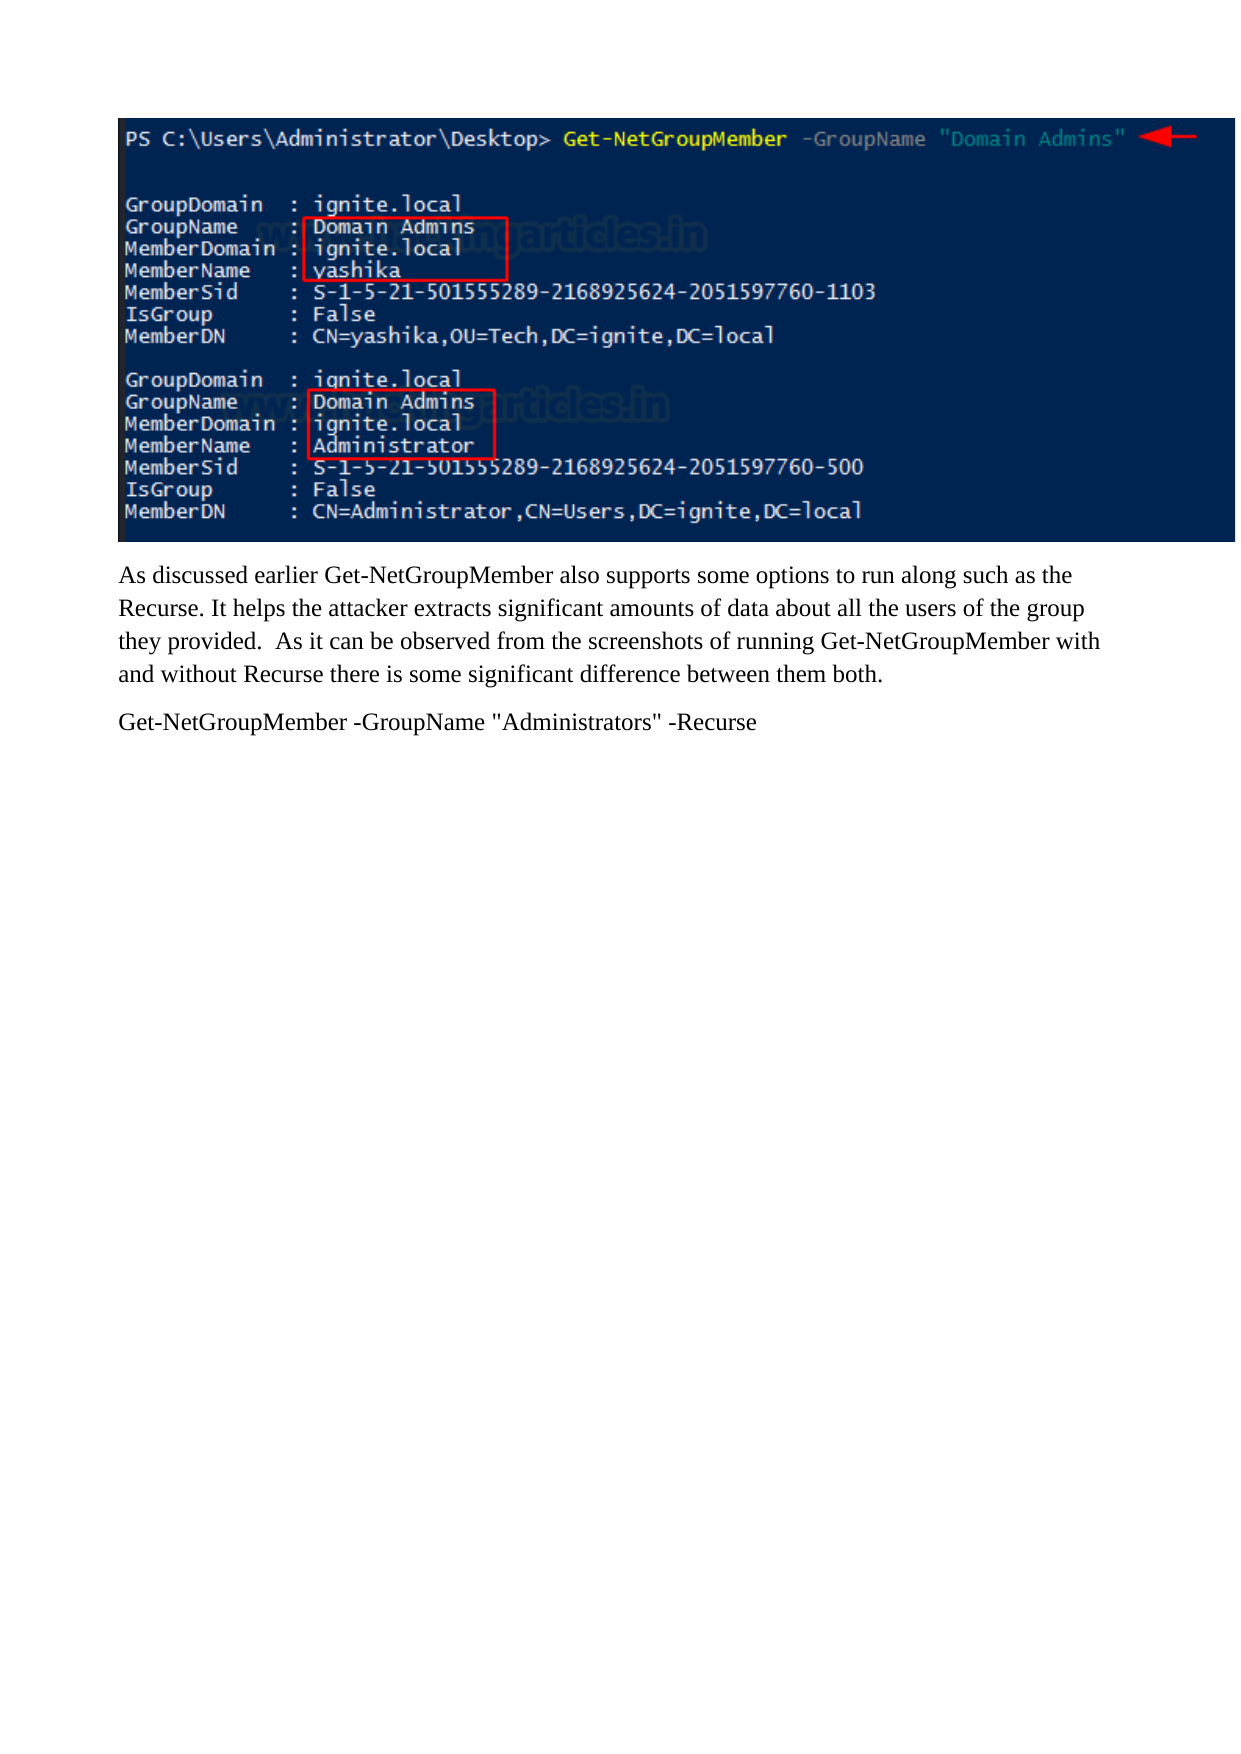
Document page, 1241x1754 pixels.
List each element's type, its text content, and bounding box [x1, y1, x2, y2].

picture [118, 118, 1236, 542]
text Get-NetGroupMember -GroupName "Administrators" -Recurse [118, 707, 1122, 736]
text As discussed earlier Get-NetGroupMember also supports some options to run along such as the Recurse. It helps the attacker extracts significant amounts of data about all the users of the group they provided. As it can be observed from the screenshots of running Get-NetGroupMember with and without Recurse there is some significant difference between them both. [118, 560, 1122, 688]
